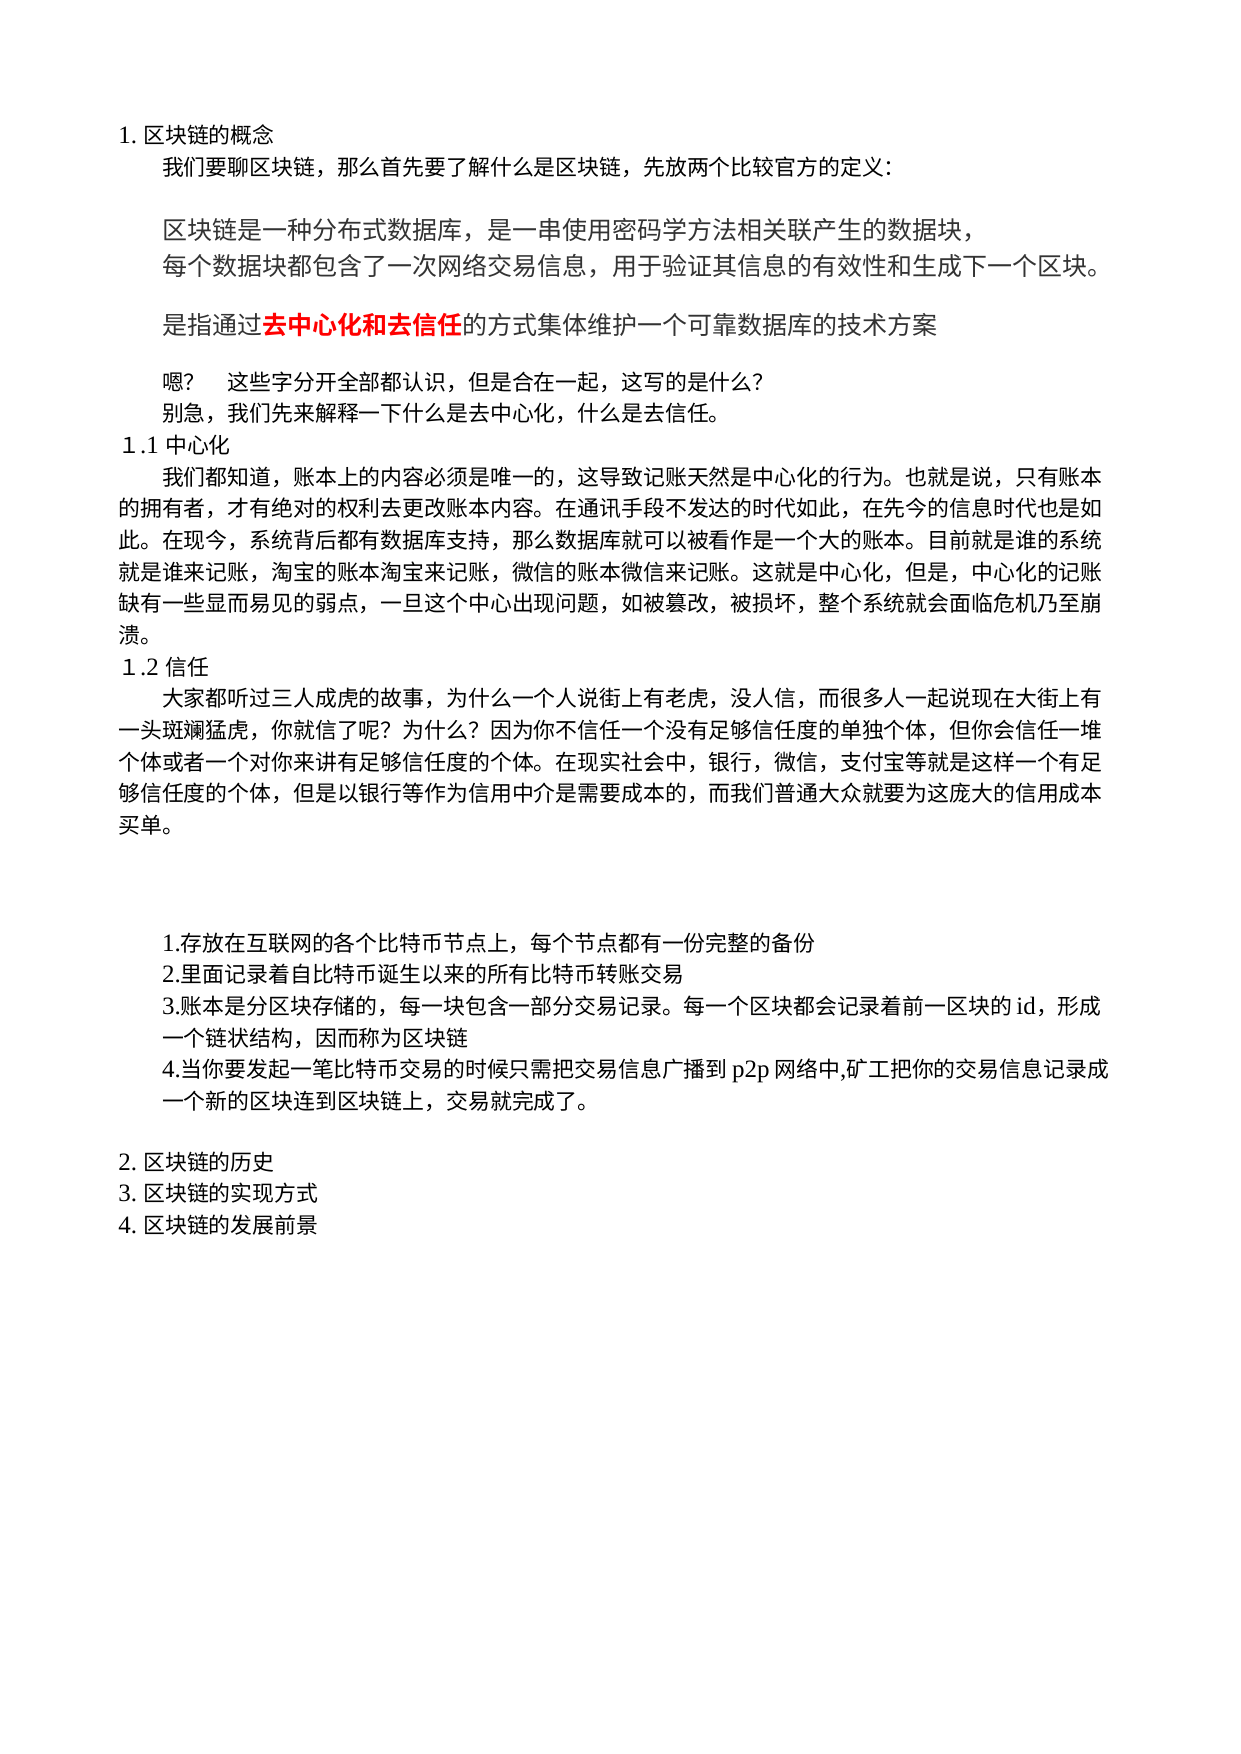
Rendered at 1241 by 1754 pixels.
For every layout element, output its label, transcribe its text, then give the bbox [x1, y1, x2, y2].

text 我们都知道，账本上的内容必须是唯一的，这导致记账天然是中心化的行为。也就是说，只有账本的拥有者，才有绝对的权利去更改账本内容。在通讯手段不发达的时代如此，在先今的信息时代也是如此。在现今，系统背后都有数据库支持，那么数据库就可以被看作是一个大的账本。目前就是谁的系统就是谁来记账，淘宝的账本淘宝来记账，微信的账本微信来记账。这就是中心化，但是，中心化的记账缺有一些显而易见的弱点，一旦这个中心出现问题，如被篡改，被损坏，整个系统就会面临危机乃至崩溃。 [118, 459, 1122, 649]
text 是指通过去中心化和去信任的方式集体维护一个可靠数据库的技术方案 [118, 306, 1122, 342]
text １.1 中心化 [118, 428, 1122, 459]
text 每个数据块都包含了一次网络交易信息，用于验证其信息的有效性和生成下一个区块。 [118, 246, 1122, 283]
text 4. 区块链的发展前景 [118, 1208, 1122, 1239]
text 大家都听过三人成虎的故事，为什么一个人说街上有老虎，没人信，而很多人一起说现在大街上有一头斑斓猛虎，你就信了呢？为什么？因为你不信任一个没有足够信任度的单独个体，但你会信任一堆个体或者一个对你来讲有足够信任度的个体。在现实社会中，银行，微信，支付宝等就是这样一个有足够信任度的个体，但是以银行等作为信用中介是需要成本的，而我们普通大众就要为这庞大的信用成本买单。 [118, 681, 1122, 839]
text 3. 区块链的实现方式 [118, 1176, 1122, 1208]
text 2. 区块链的历史 [118, 1144, 1122, 1176]
text 别急，我们先来解释一下什么是去中心化，什么是去信任。 [118, 396, 1122, 428]
text １.2 信任 [118, 649, 1122, 681]
text 1.存放在互联网的各个比特币节点上，每个节点都有一份完整的备份 2.里面记录着自比特币诞生以来的所有比特币转账交易 3.账本是分区块存储的，每一块包含一部分交易记录。每一个区块都会记录着前一区块的id，形成 一个链状结构，因而称为区块链 4.当你要发起一笔比特币交易的时候只需把交易信息广播到p2p网络中,矿工把你的交易信息记录成 一个新的区块连到区块链上，交易就完成了。 [118, 926, 1122, 1116]
text 嗯？ 这些字分开全部都认识，但是合在一起，这写的是什么？ [118, 364, 1122, 396]
text 我们要聊区块链，那么首先要了解什么是区块链，先放两个比较官方的定义： [118, 150, 1122, 181]
text 1. 区块链的概念 [118, 118, 1122, 150]
text 区块链是一种分布式数据库，是一串使用密码学方法相关联产生的数据块， [118, 210, 1122, 246]
